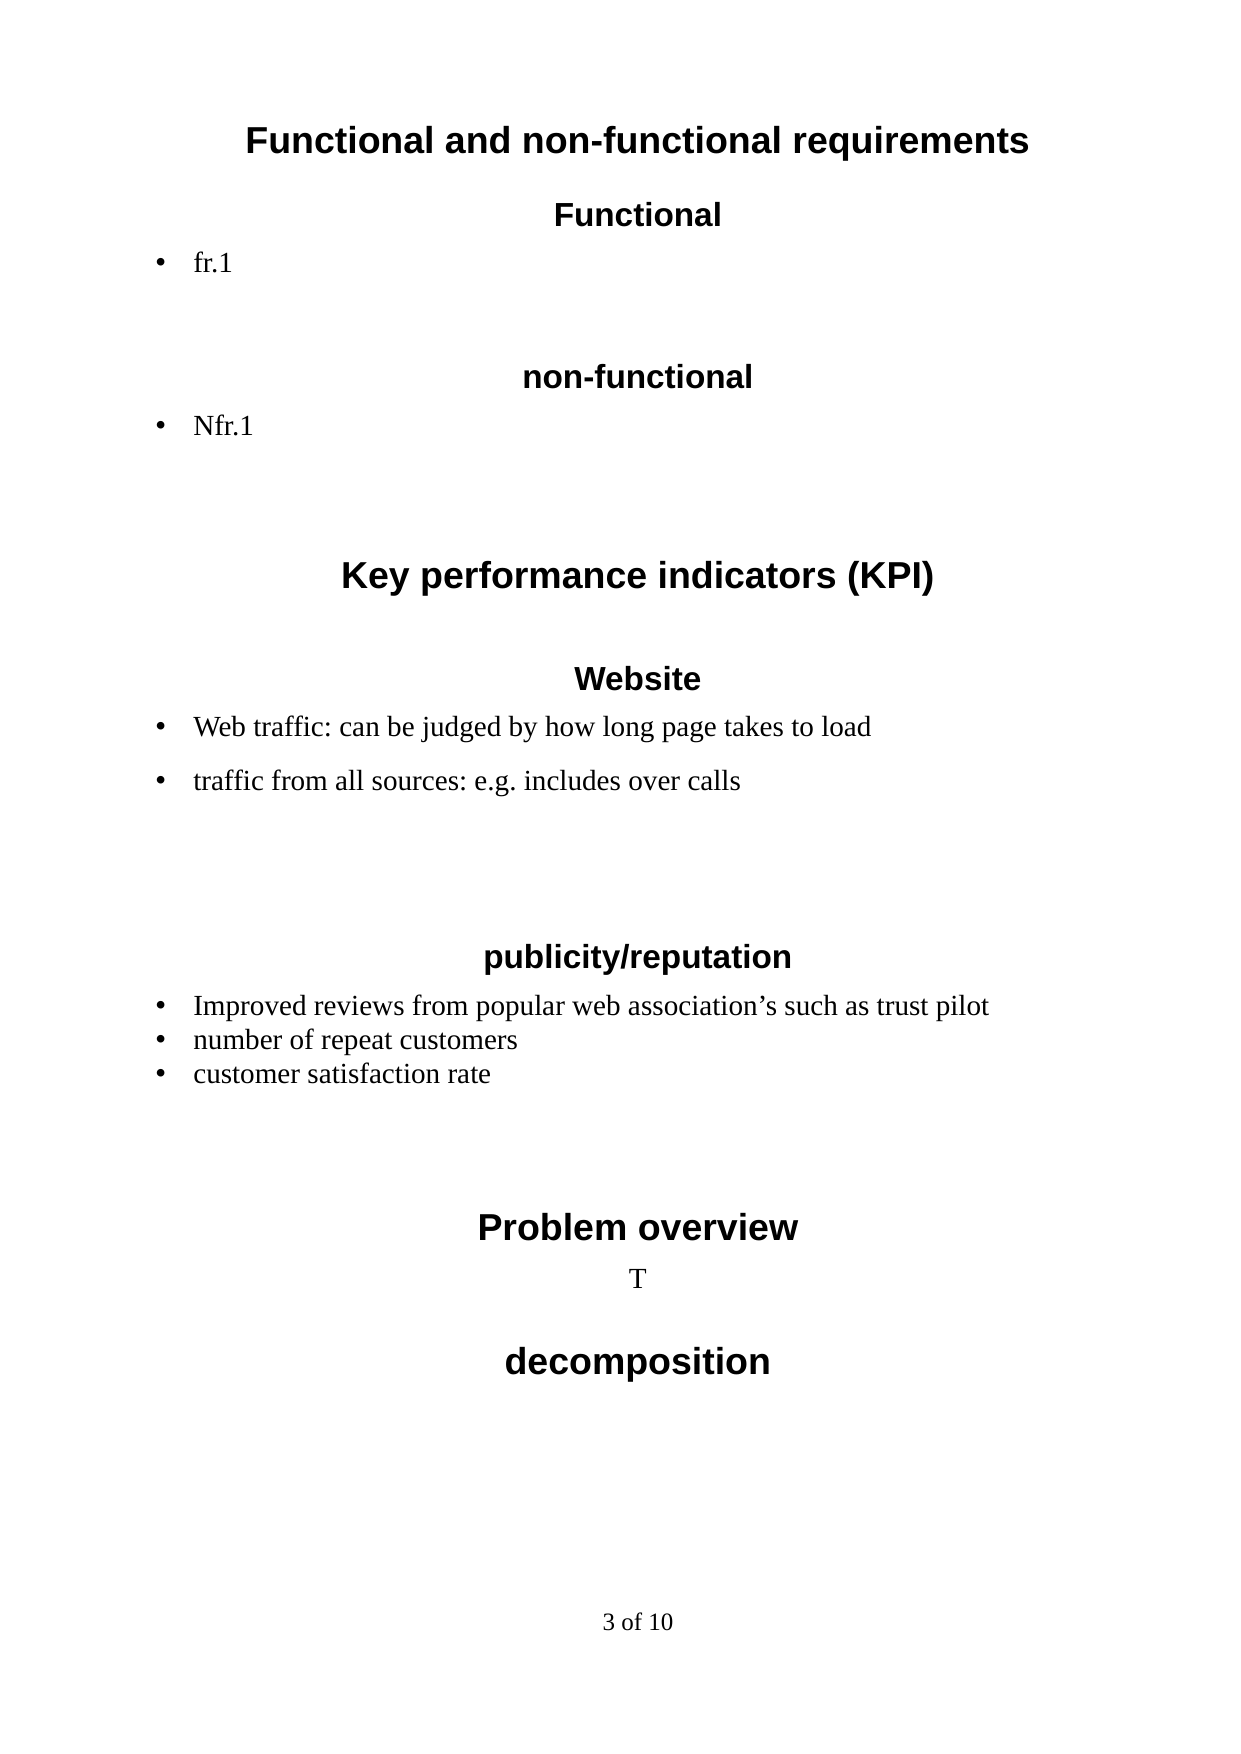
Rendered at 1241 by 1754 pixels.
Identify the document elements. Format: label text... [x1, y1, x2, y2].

list Improved reviews from popular web association’s such as trust pilot [156, 988, 1157, 1022]
subtitle Key performance indicators (KPI) [118, 553, 1157, 596]
subtitle decomposition [118, 1339, 1157, 1382]
list number of repeat customers [156, 1022, 1157, 1056]
subtitle publicity/reputation [118, 937, 1157, 976]
list Nfr.1 [156, 408, 1157, 442]
list Web traffic: can be judged by how long page takes to load [156, 709, 1157, 743]
subtitle Functional and non-functional requirements [118, 118, 1157, 161]
list fr.1 [156, 246, 1157, 279]
subtitle Functional [118, 194, 1157, 233]
list customer satisfaction rate [156, 1056, 1157, 1089]
list traffic from all sources: e.g. includes over calls [156, 763, 1157, 796]
subtitle non-functional [118, 357, 1157, 396]
subtitle Website [118, 658, 1157, 697]
subtitle Problem overview [118, 1205, 1157, 1248]
text T [118, 1261, 1157, 1294]
